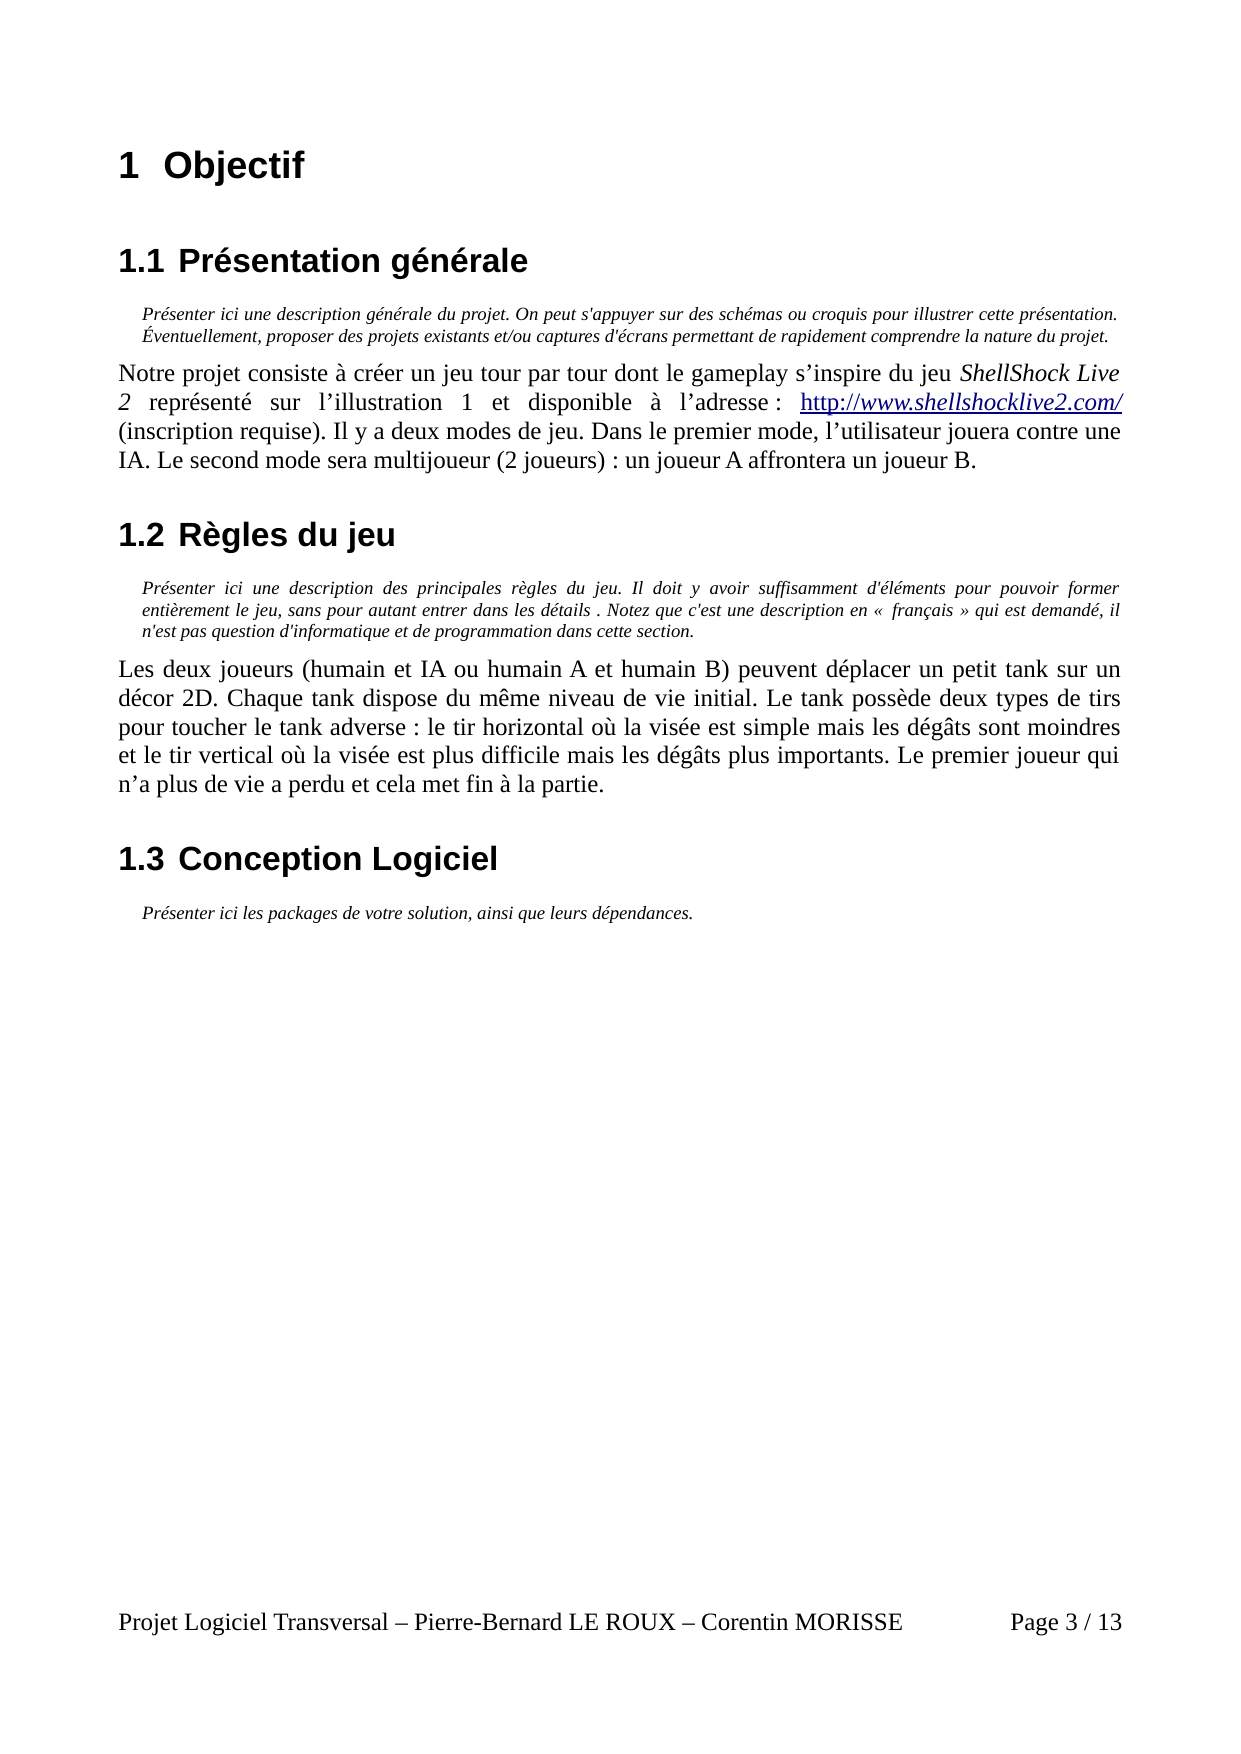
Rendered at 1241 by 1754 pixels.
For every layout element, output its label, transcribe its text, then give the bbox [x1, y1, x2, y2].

text Présenter ici une description des principales règles du jeu. Il doit y avoir suffisamment d'éléments pour pouvoir former entièrement le jeu, sans pour autant entrer dans les détails . Notez que c'est une description en « français » qui est demandé, il n'est pas question d'informatique et de programmation dans cette section. [142, 577, 1122, 642]
subtitle Conception Logiciel [118, 839, 1122, 878]
text Notre projet consiste à créer un jeu tour par tour dont le gameplay s’inspire du jeu ShellShock Live 2 représenté sur l’illustration 1 et disponible à l’adresse : http://www.shellshocklive2.com/ (inscription requise). Il y a deux modes de jeu. Dans le premier mode, l’utilisateur jouera contre une IA. Le second mode sera multijoueur (2 joueurs) : un joueur A affrontera un joueur B. [118, 358, 1122, 473]
text Présenter ici une description générale du projet. On peut s'appuyer sur des schémas ou croquis pour illustrer cette présentation. Éventuellement, proposer des projets existants et/ou captures d'écrans permettant de rapidement comprendre la nature du projet. [142, 303, 1122, 346]
subtitle Objectif [118, 143, 1122, 187]
text Les deux joueurs (humain et IA ou humain A et humain B) peuvent déplacer un petit tank sur un décor 2D. Chaque tank dispose du même niveau de vie initial. Le tank possède deux types de tirs pour toucher le tank adverse : le tir horizontal où la visée est simple mais les dégâts sont moindres et le tir vertical où la visée est plus difficile mais les dégâts plus importants. Le premier joueur qui n’a plus de vie a perdu et cela met fin à la partie. [118, 654, 1122, 798]
subtitle Présentation générale [118, 241, 1122, 279]
text Présenter ici les packages de votre solution, ainsi que leurs dépendances. [142, 902, 1122, 923]
subtitle Règles du jeu [118, 515, 1122, 553]
